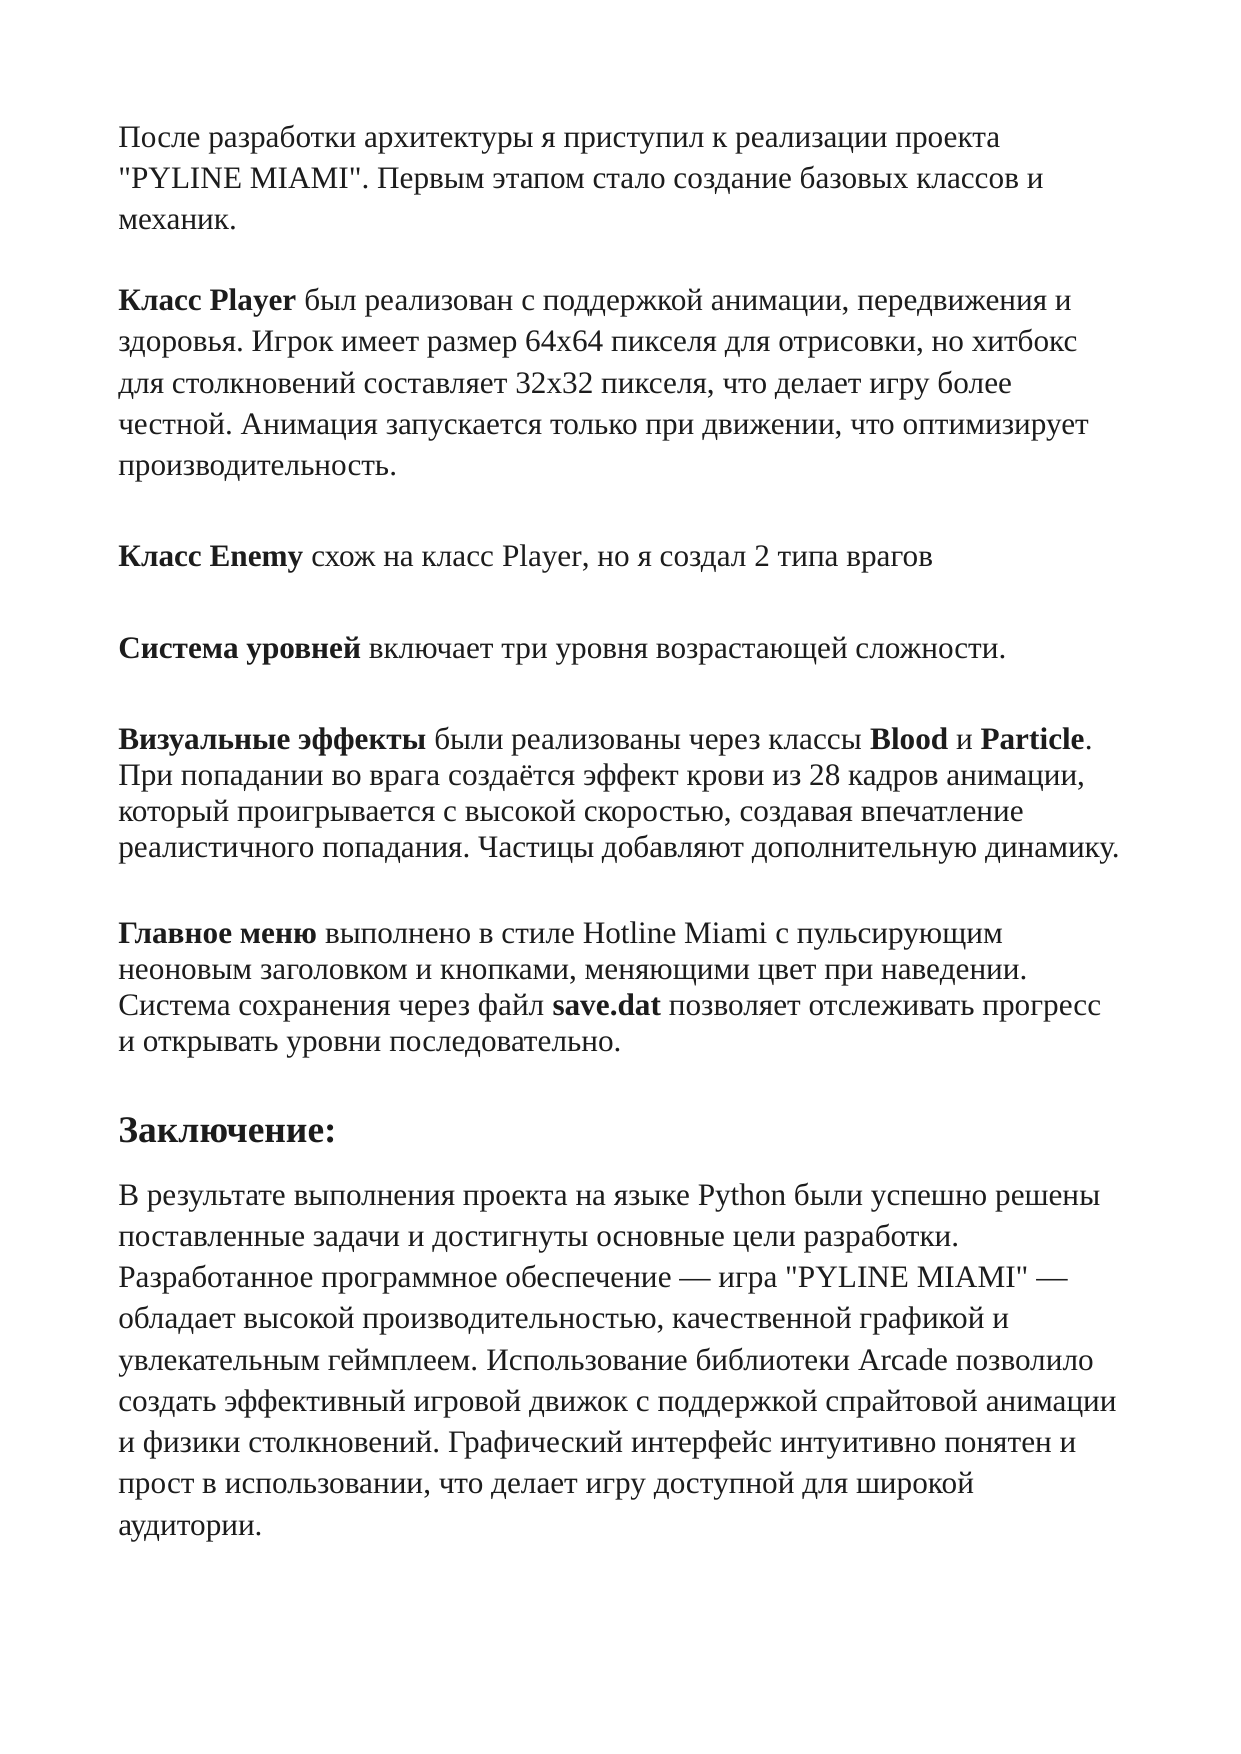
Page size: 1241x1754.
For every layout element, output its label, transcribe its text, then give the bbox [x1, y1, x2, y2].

text Класс Enemy схож на класс Player, но я создал 2 типа врагов [118, 538, 1122, 574]
text Система уровней включает три уровня возрастающей сложности. [118, 629, 1122, 665]
text Класс Player был реализован с поддержкой анимации, передвижения и здоровья. Игрок имеет размер 64x64 пикселя для отрисовки, но хитбокс для столкновений составляет 32x32 пикселя, что делает игру более честной. Анимация запускается только при движении, что оптимизирует производительность. [118, 281, 1122, 482]
text В результате выполнения проекта на языке Python были успешно решены поставленные задачи и достигнуты основные цели разработки. Разработанное программное обеспечение — игра "PYLINE MIAMI" — обладает высокой производительностью, качественной графикой и увлекательным геймплеем. Использование библиотеки Arcade позволило создать эффективный игровой движок с поддержкой спрайтовой анимации и физики столкновений. Графический интерфейс интуитивно понятен и прост в использовании, что делает игру доступной для широкой аудитории. [118, 1176, 1122, 1542]
text Визуальные эффекты были реализованы через классы Blood и Particle. При попадании во врага создаётся эффект крови из 28 кадров анимации, который проигрывается с высокой скоростью, создавая впечатление реалистичного попадания. Частицы добавляют дополнительную динамику. [118, 720, 1122, 864]
text Главное меню выполнено в стиле Hotline Miami с пульсирующим неоновым заголовком и кнопками, меняющими цвет при наведении. Система сохранения через файл save.dat позволяет отслеживать прогресс и открывать уровни последовательно. [118, 914, 1122, 1058]
text После разработки архитектуры я приступил к реализации проекта "PYLINE MIAMI". Первым этапом стало создание базовых классов и механик. [118, 118, 1122, 237]
text Заключение: [118, 1108, 1122, 1151]
